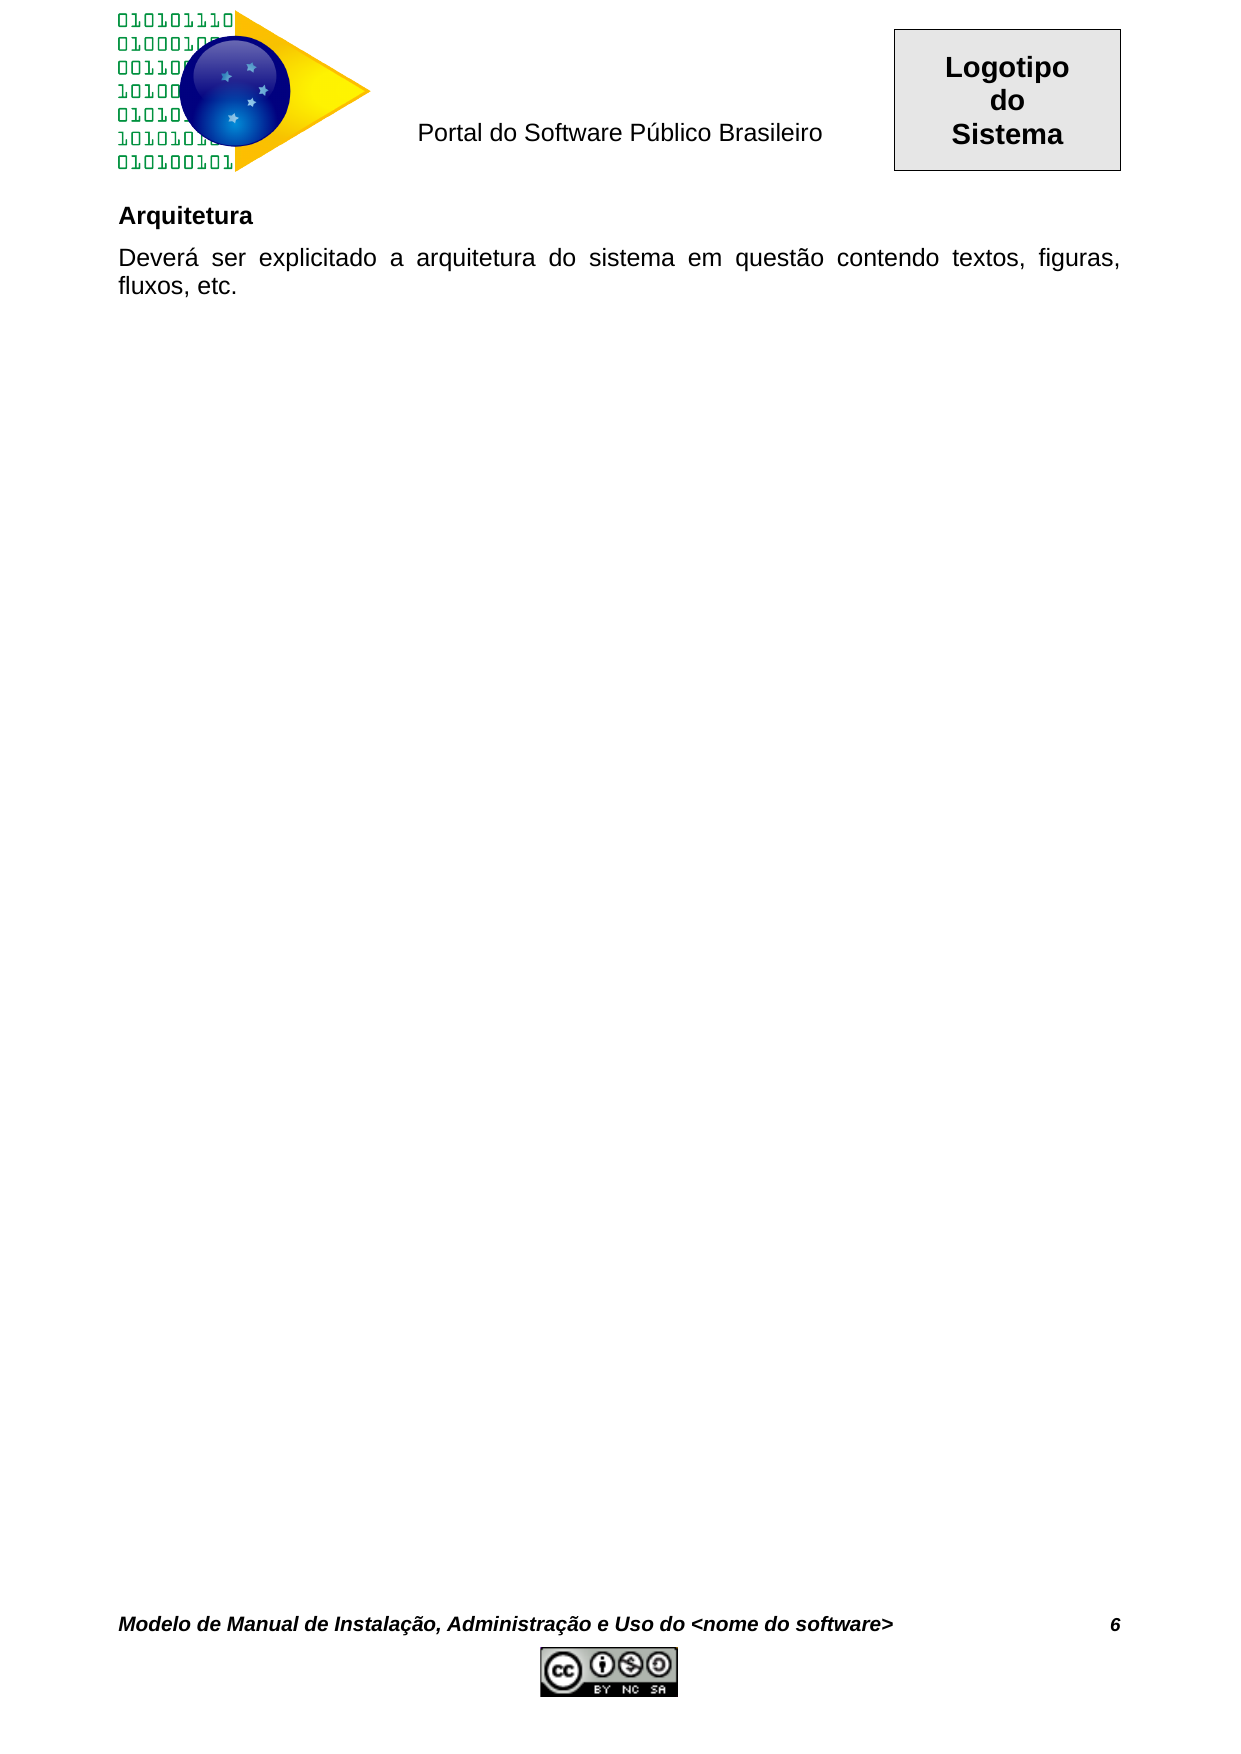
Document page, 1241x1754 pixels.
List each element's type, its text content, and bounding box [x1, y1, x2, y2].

picture [118, 10, 371, 172]
subtitle Arquitetura [118, 201, 1122, 230]
text Deverá ser explicitado a arquitetura do sistema em questão contendo textos, figuras, fluxos, etc. [118, 243, 1122, 300]
picture [540, 1647, 678, 1697]
